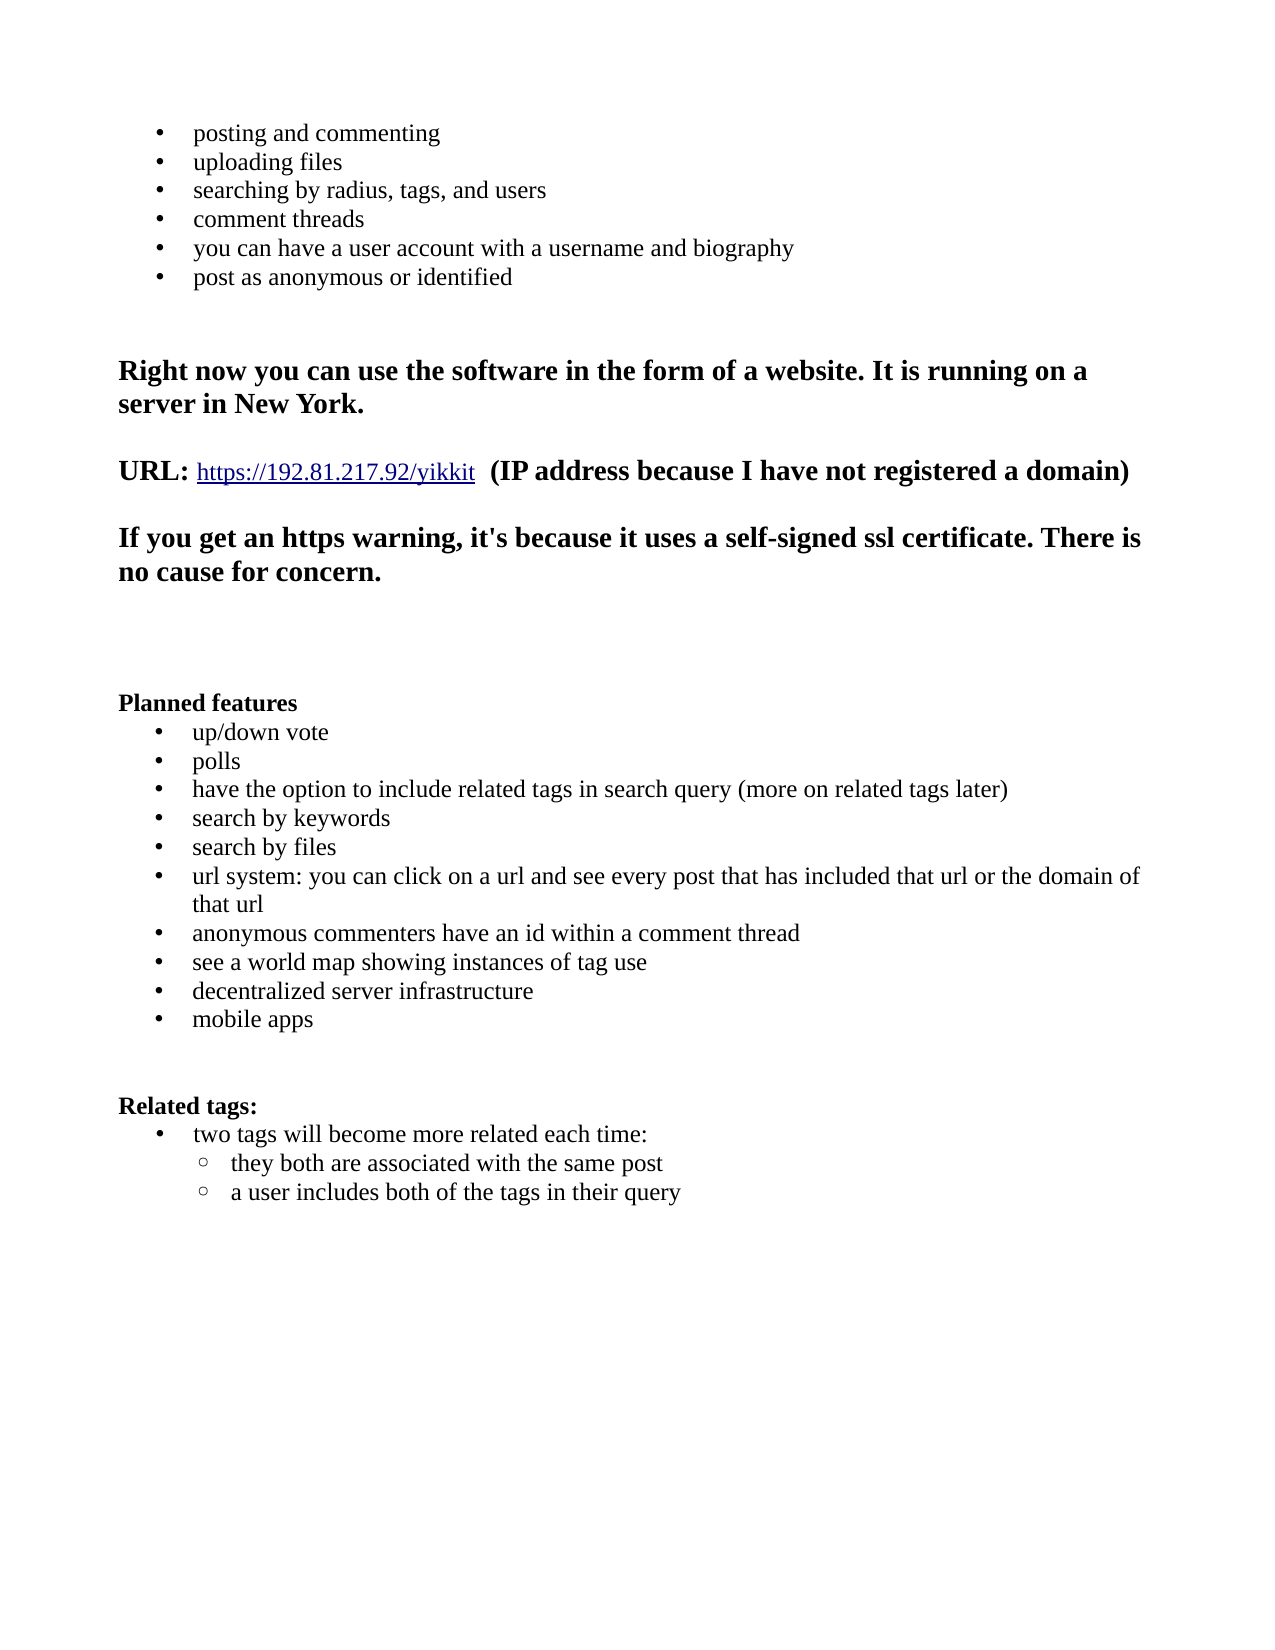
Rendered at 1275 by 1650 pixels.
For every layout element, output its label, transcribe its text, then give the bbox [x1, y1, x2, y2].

list search by keywords [154, 803, 1157, 832]
list you can have a user account with a username and biography [156, 233, 1157, 262]
text URL: https://192.81.217.92/yikkit (IP address because I have not registered a domain) [118, 453, 1157, 487]
list comment threads [156, 204, 1157, 233]
list have the option to include related tags in search query (more on related tags later) [154, 774, 1157, 803]
list see a world map showing instances of tag use [154, 947, 1157, 976]
list uploading files [156, 147, 1157, 176]
list up/down vote [154, 717, 1157, 746]
list url system: you can click on a url and see every post that has included that url or the domain of that url [154, 861, 1157, 918]
list mobile apps [154, 1004, 1157, 1033]
text If you get an https warning, it's because it uses a self-signed ssl certificate. There is no cause for concern. [118, 521, 1157, 588]
list two tags will become more related each time: [156, 1119, 1157, 1148]
list post as anonymous or identified [156, 262, 1157, 291]
list anonymous commenters have an id within a comment thread [154, 918, 1157, 947]
list posting and commenting [156, 118, 1157, 147]
list polls [154, 746, 1157, 774]
list a user includes both of the tags in their query [193, 1177, 1157, 1206]
text Planned features [118, 688, 1157, 717]
text Right now you can use the software in the form of a website. It is running on a server in New York. [118, 353, 1157, 420]
list decentralized server infrastructure [154, 976, 1157, 1004]
list search by files [154, 832, 1157, 861]
text Related tags: [118, 1091, 1157, 1119]
list they both are associated with the same post [193, 1148, 1157, 1177]
list searching by radius, tags, and users [156, 176, 1157, 204]
